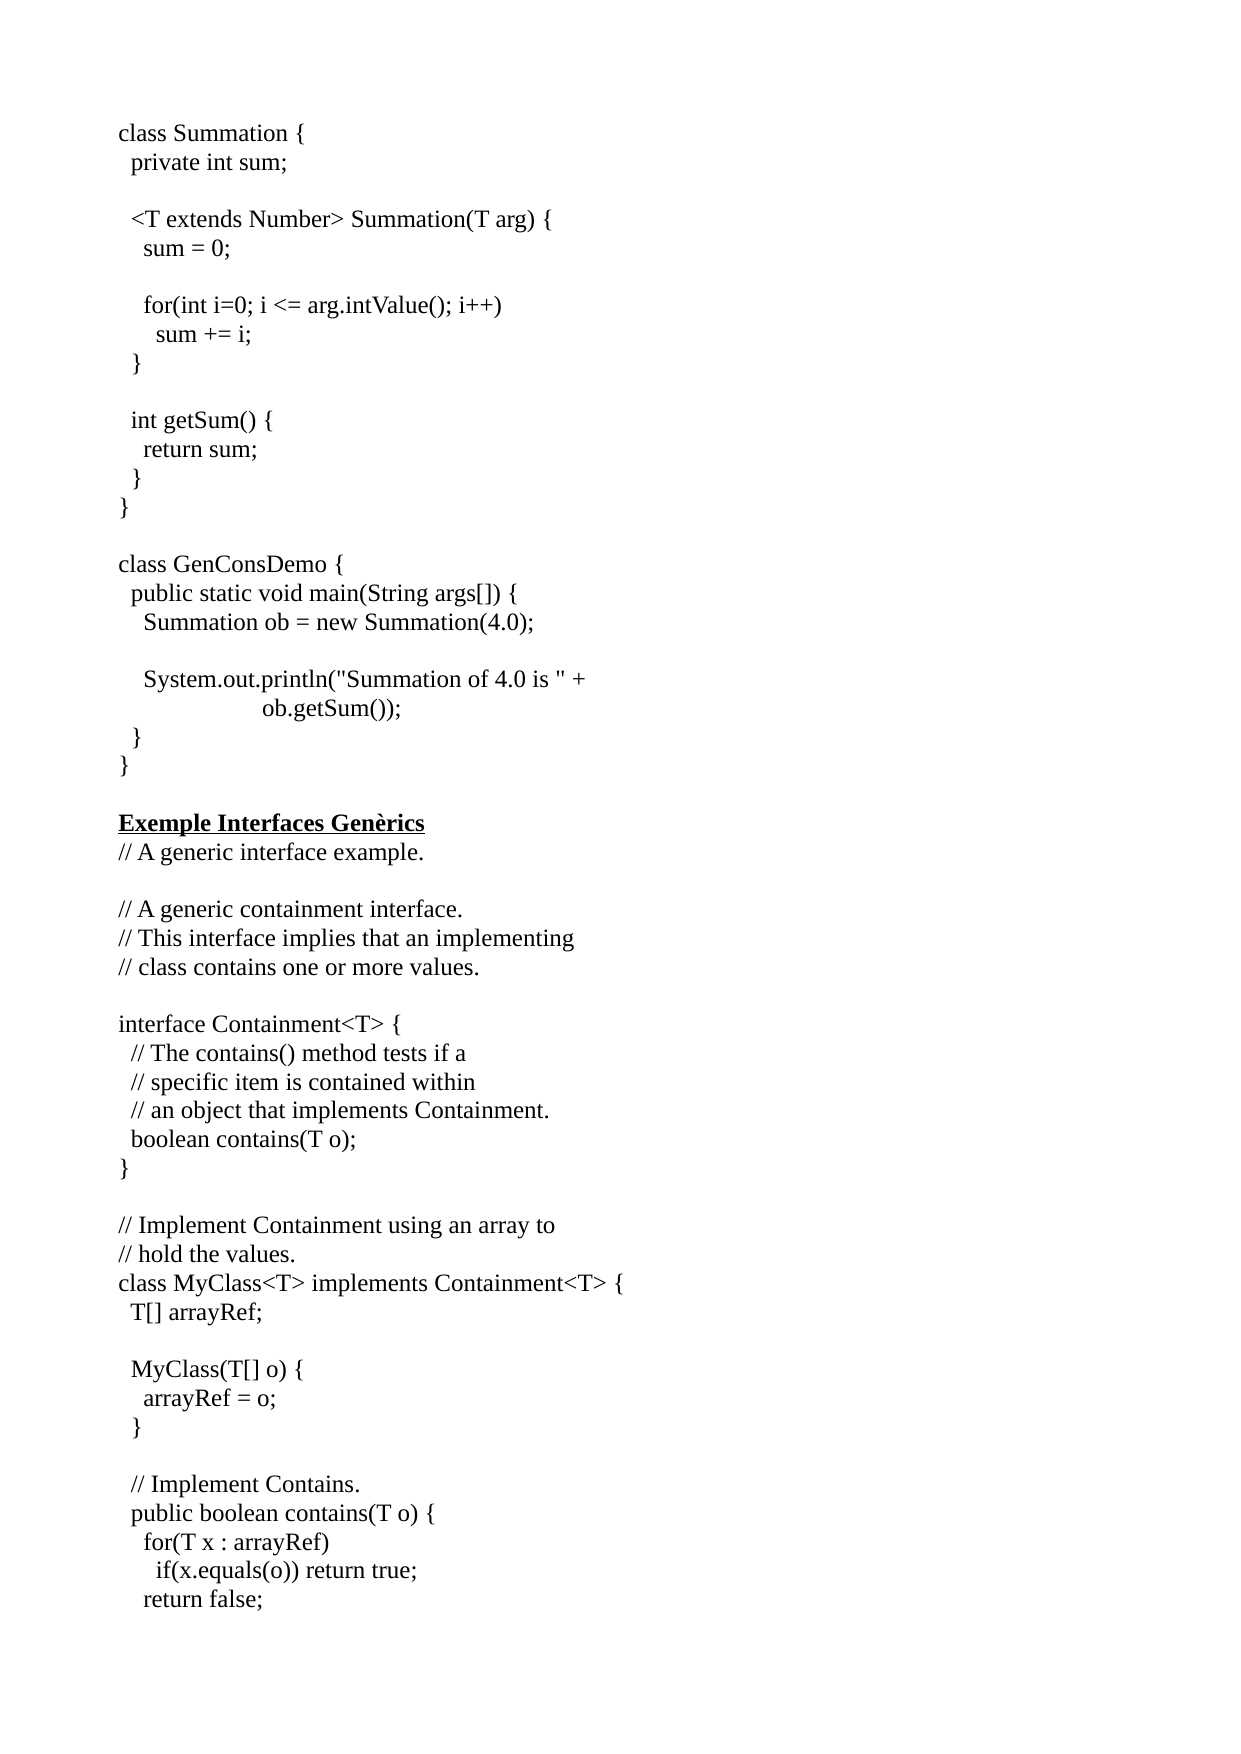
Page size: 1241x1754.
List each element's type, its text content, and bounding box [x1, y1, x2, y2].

text arrayRef = o; [118, 1383, 1122, 1412]
text ob.getSum()); [118, 693, 1122, 722]
text // an object that implements Containment. [118, 1096, 1122, 1124]
text class Summation { [118, 118, 1122, 147]
text // hold the values. [118, 1239, 1122, 1268]
text public boolean contains(T o) { [118, 1498, 1122, 1527]
text return false; [118, 1584, 1122, 1613]
text // class contains one or more values. [118, 952, 1122, 981]
text // specific item is contained within [118, 1067, 1122, 1096]
text System.out.println("Summation of 4.0 is " + [118, 664, 1122, 693]
text // Implement Contains. [118, 1469, 1122, 1498]
text // This interface implies that an implementing [118, 923, 1122, 952]
text int getSum() { [118, 406, 1122, 434]
text class GenConsDemo { [118, 549, 1122, 578]
text public static void main(String args[]) { [118, 578, 1122, 607]
text } [118, 1412, 1122, 1441]
text private int sum; [118, 147, 1122, 176]
text class MyClass<T> implements Containment<T> { [118, 1268, 1122, 1297]
text sum = 0; [118, 233, 1122, 262]
text Summation ob = new Summation(4.0); [118, 607, 1122, 636]
text } [118, 751, 1122, 779]
text } [118, 1153, 1122, 1182]
text // A generic containment interface. [118, 894, 1122, 923]
text <T extends Number> Summation(T arg) { [118, 204, 1122, 233]
text MyClass(T[] o) { [118, 1354, 1122, 1383]
text interface Containment<T> { [118, 1009, 1122, 1038]
text // The contains() method tests if a [118, 1038, 1122, 1067]
text } [118, 722, 1122, 751]
text for(int i=0; i <= arg.intValue(); i++) [118, 291, 1122, 319]
text } [118, 348, 1122, 377]
text if(x.equals(o)) return true; [118, 1556, 1122, 1584]
text for(T x : arrayRef) [118, 1527, 1122, 1556]
text T[] arrayRef; [118, 1297, 1122, 1326]
text // A generic interface example. [118, 837, 1122, 866]
text // Implement Containment using an array to [118, 1211, 1122, 1239]
text return sum; [118, 434, 1122, 463]
text boolean contains(T o); [118, 1124, 1122, 1153]
text Exemple Interfaces Genèrics [118, 808, 1122, 837]
text } [118, 463, 1122, 492]
text sum += i; [118, 319, 1122, 348]
text } [118, 492, 1122, 521]
